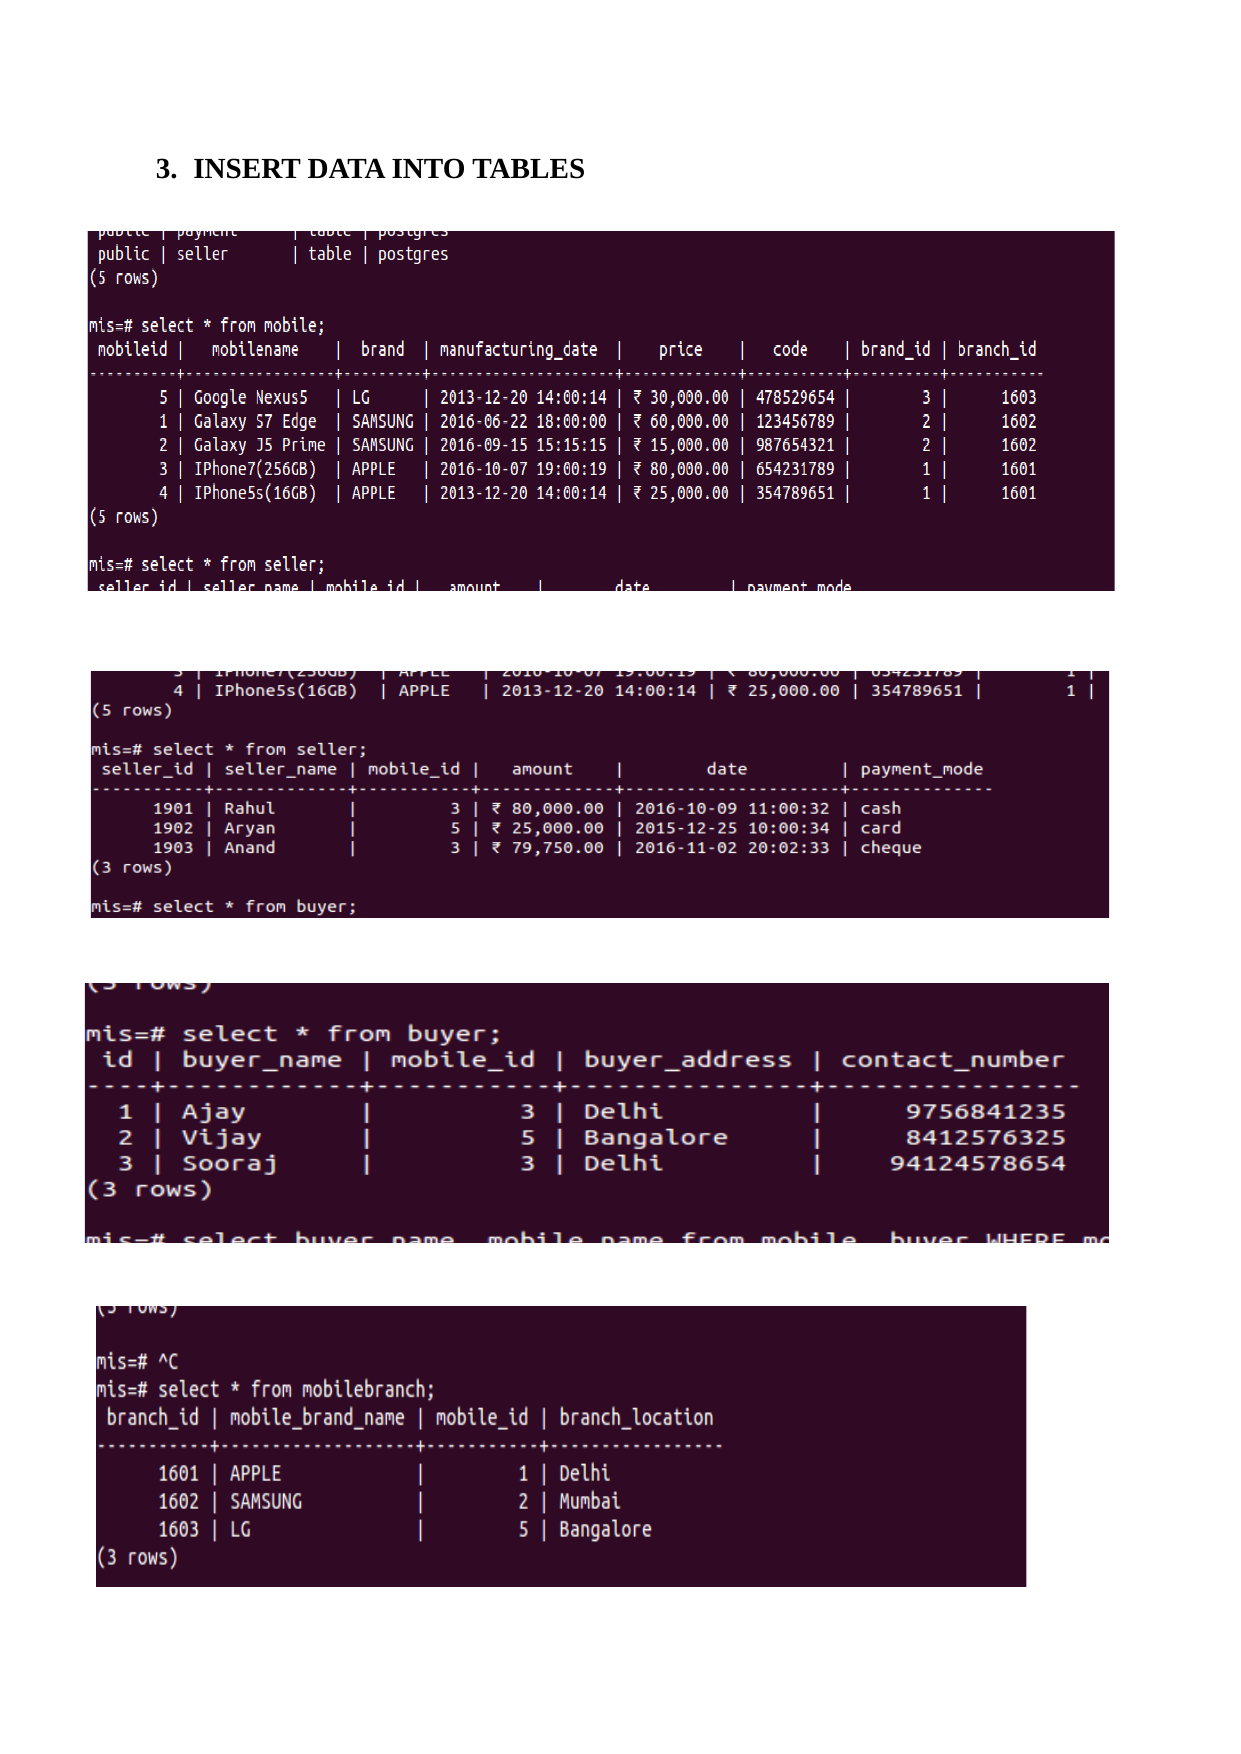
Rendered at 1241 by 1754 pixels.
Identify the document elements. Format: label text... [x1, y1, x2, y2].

list INSERT DATA INTO TABLES [156, 152, 1122, 185]
picture [96, 1344, 317, 1587]
picture [84, 1130, 215, 1243]
picture [90, 671, 433, 918]
picture [87, 231, 1115, 591]
